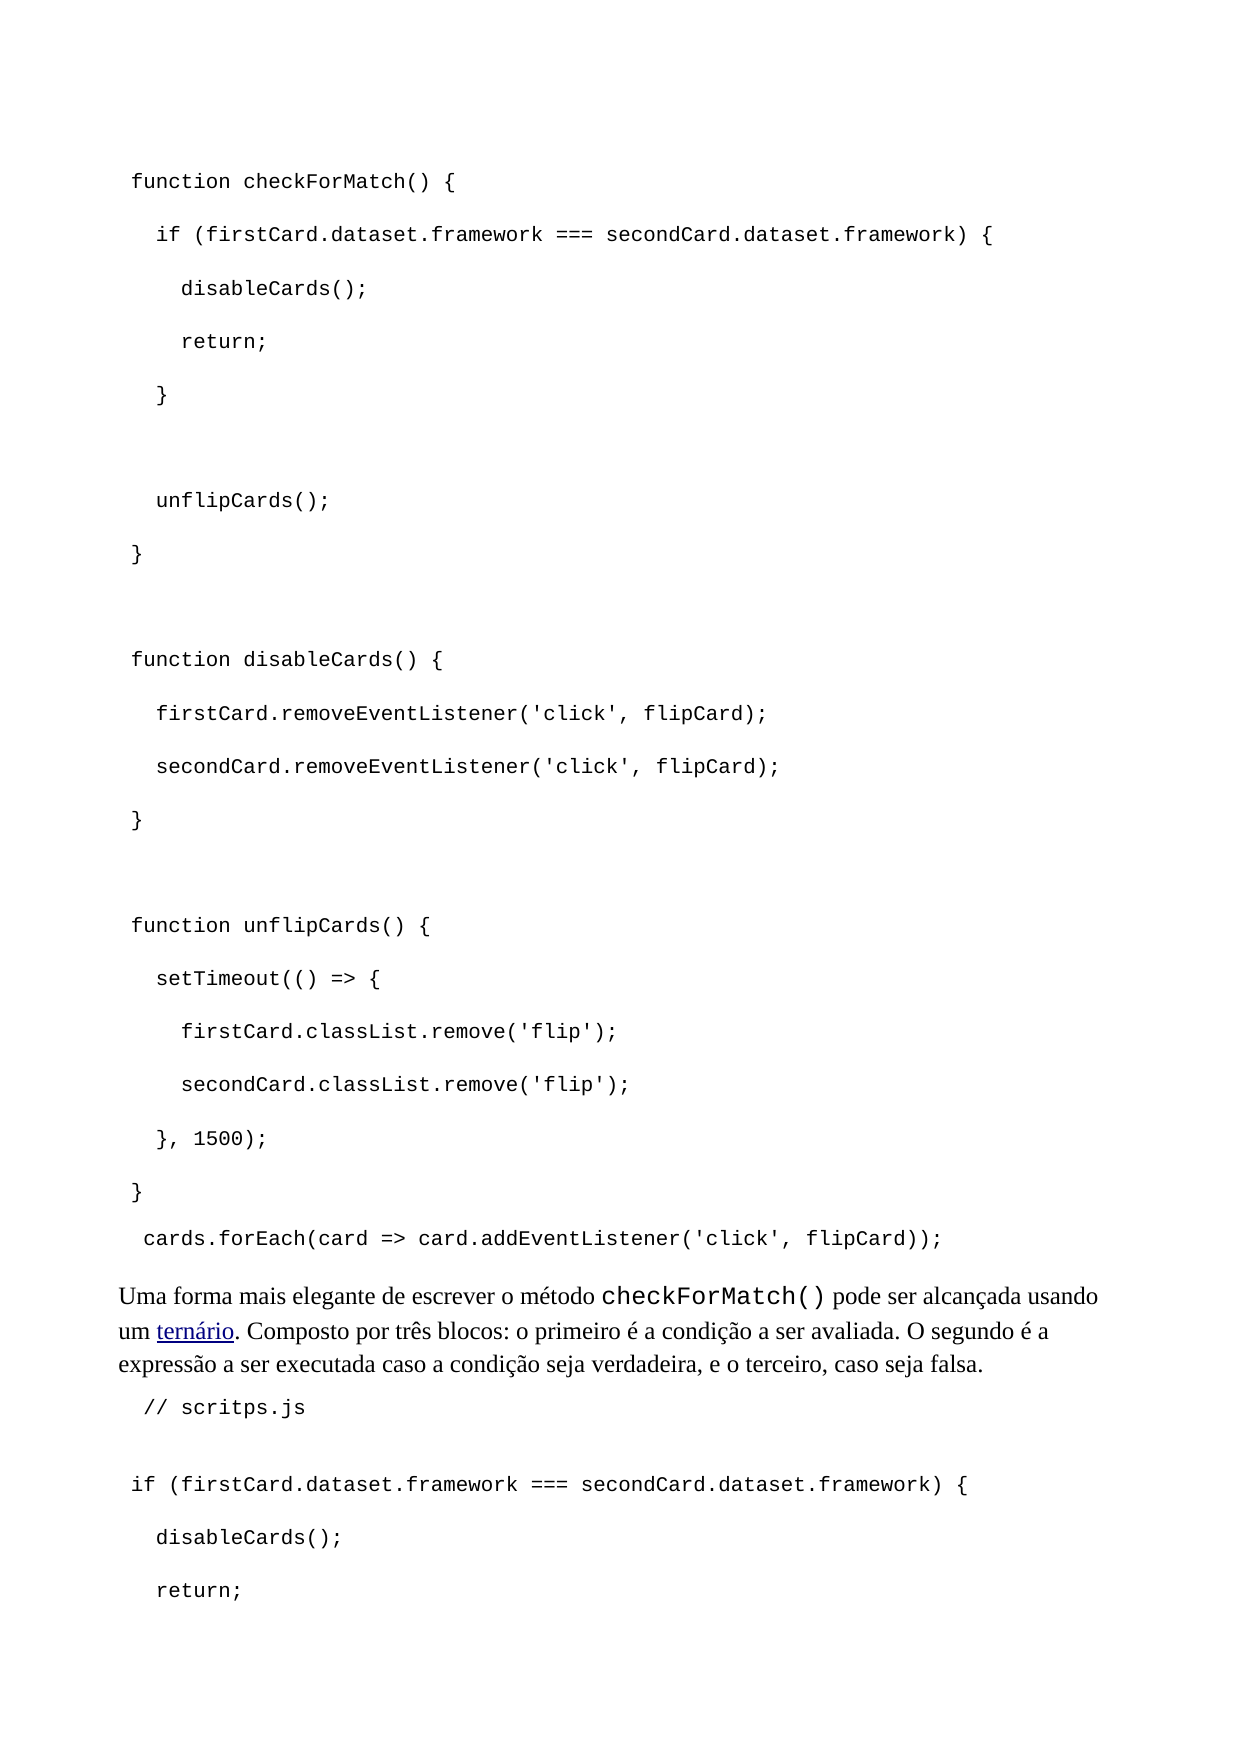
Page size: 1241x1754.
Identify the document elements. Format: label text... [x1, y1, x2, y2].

text disableCards(); [118, 277, 1122, 301]
text if (firstCard.dataset.framework === secondCard.dataset.framework) { [118, 224, 1122, 248]
text setTimeout(() => { [118, 968, 1122, 992]
text }, 1500); [118, 1127, 1122, 1151]
text function disableCards() { [118, 649, 1122, 673]
text Uma forma mais elegante de escrever o método checkForMatch() pode ser alcançada usando um ternário. Composto por três blocos: o primeiro é a condição a ser avaliada. O segundo é a expressão a ser executada caso a condição seja verdadeira, e o terceiro, caso seja falsa. [118, 1281, 1122, 1378]
text } [118, 543, 1122, 567]
text secondCard.classList.remove('flip'); [118, 1074, 1122, 1098]
text // scritps.js [118, 1397, 1122, 1420]
text disableCards(); [118, 1527, 1122, 1550]
text return; [118, 331, 1122, 354]
text if (firstCard.dataset.framework === secondCard.dataset.framework) { [118, 1473, 1122, 1497]
text } [118, 1181, 1122, 1204]
text function unflipCards() { [118, 915, 1122, 939]
text } [118, 384, 1122, 407]
text } [118, 809, 1122, 832]
text firstCard.classList.remove('flip'); [118, 1021, 1122, 1045]
text secondCard.removeEventListener('click', flipCard); [118, 756, 1122, 779]
text unflipCards(); [118, 490, 1122, 514]
text cards.forEach(card => card.addEventListener('click', flipCard)); [118, 1228, 1122, 1252]
text function checkForMatch() { [118, 171, 1122, 195]
text return; [118, 1580, 1122, 1603]
text firstCard.removeEventListener('click', flipCard); [118, 702, 1122, 726]
